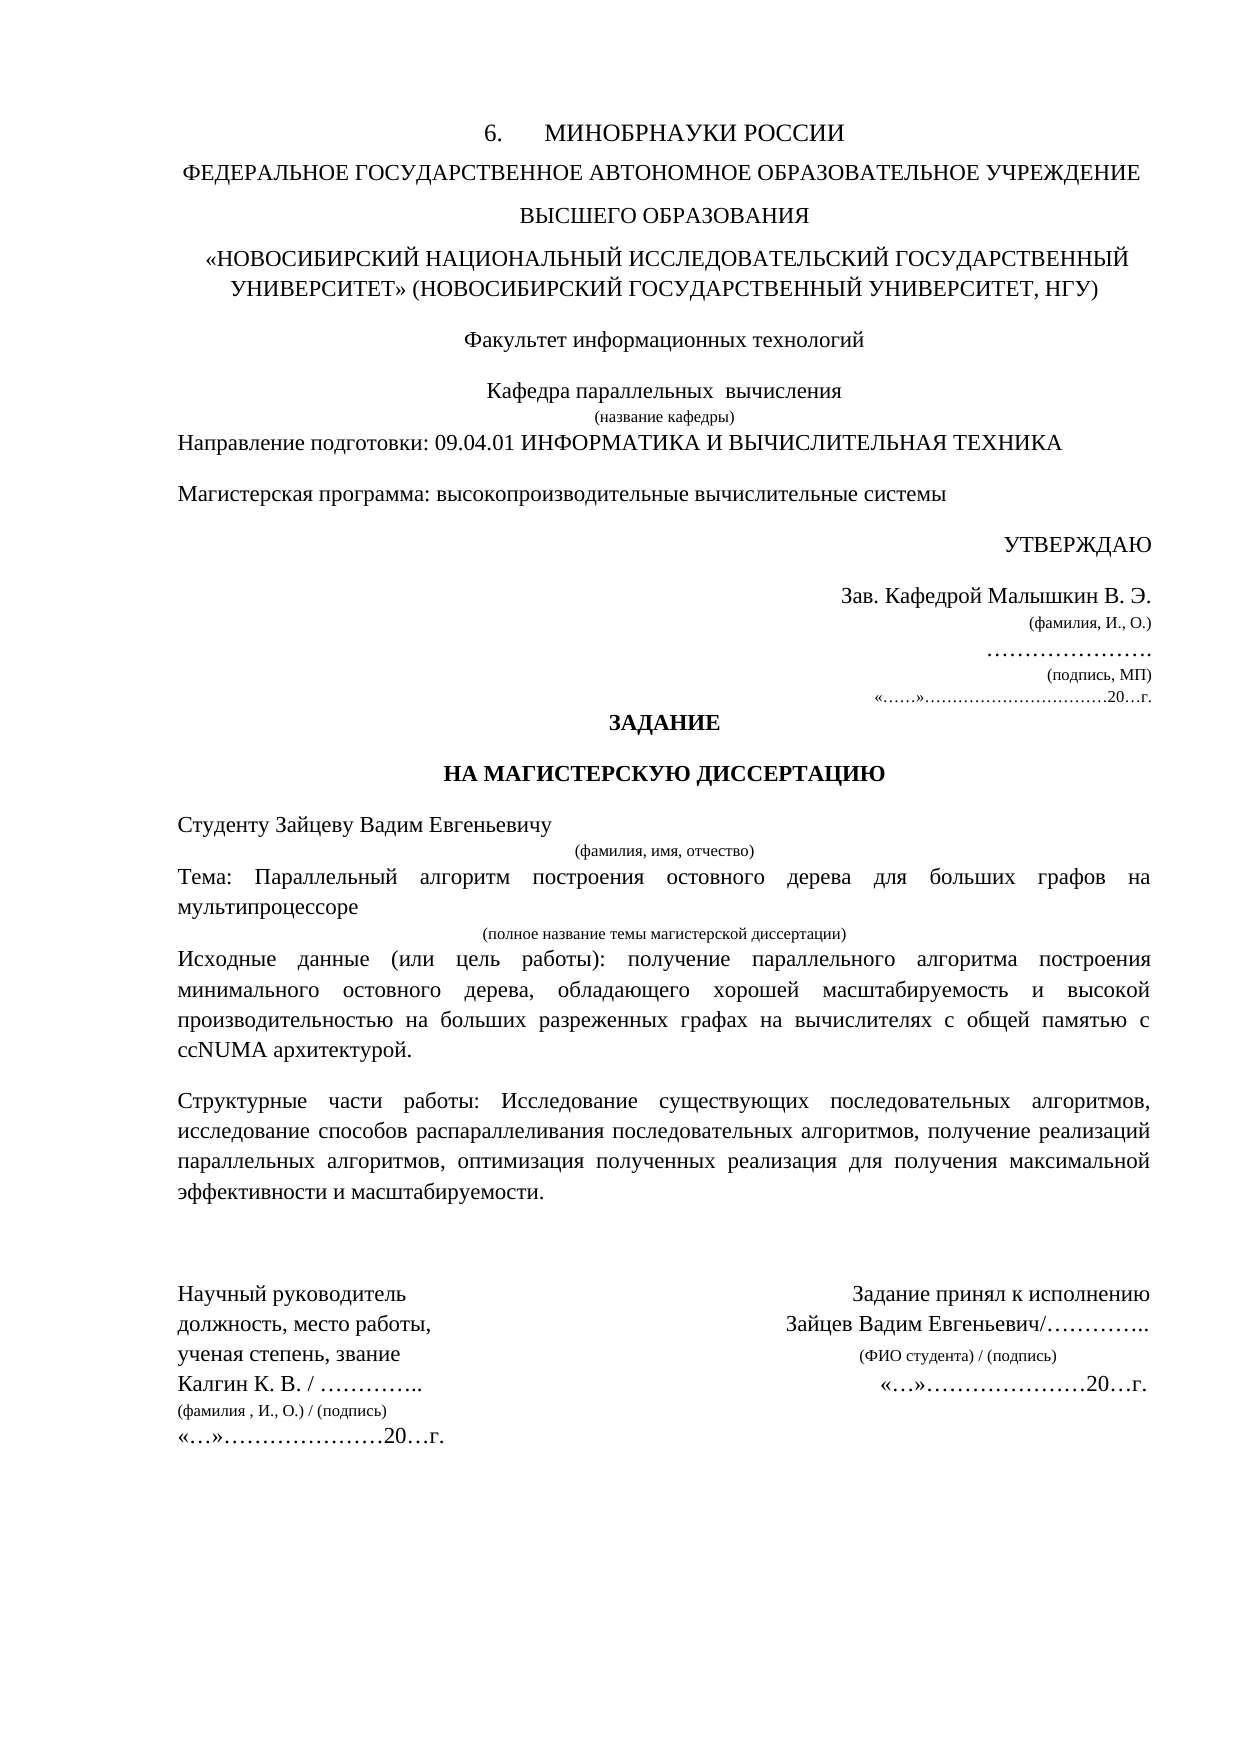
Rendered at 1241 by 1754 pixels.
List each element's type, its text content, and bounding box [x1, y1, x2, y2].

list Магистерская программа: высокопроизводительные вычислительные системы [177, 480, 1152, 507]
text (фамилия , И., О.) / (подпись) [177, 1401, 1152, 1420]
text Студенту Зайцеву Вадим Евгеньевичу [177, 811, 1152, 837]
text «Новосибирский НАЦИОНАЛЬНЫЙ ИССЛЕДОВАТЕЛЬСКИЙ государственный университет» (нОВОСИБИРСКИЙ ГОСУДАРСТВЕННЫЙ УНИВЕРСИТЕТ, НГУ) [177, 245, 1152, 301]
text должность, место работы, Зайцев Вадим Евгеньевич/………….. [177, 1310, 1152, 1336]
text УТВЕРЖДАЮ [177, 531, 1152, 558]
text ФЕДЕРАЛЬНОЕ Государственное автономНОЕ образовательное учреждение [177, 159, 1152, 186]
text «……»……………………………20…г. [177, 687, 1152, 706]
text Кафедра параллельных вычисления [177, 377, 1152, 403]
text Тема: Параллельный алгоритм построения остовного дерева для больших графов на мультипроцессоре [177, 863, 1152, 919]
text Зав. Кафедрой Малышкин В. Э. [177, 582, 1152, 609]
text ученая степень, звание (ФИО студента) / (подпись) [177, 1340, 1152, 1367]
text Структурные части работы: Исследование существующих последовательных алгоритмов, исследование способов распараллеливания последовательных алгоритмов, получение реализаций параллельных алгоритмов, оптимизация полученных реализация для получения максимальной эффективности и масштабируемости. [177, 1087, 1152, 1204]
text (подпись, МП) [177, 665, 1152, 684]
subtitle МИНОБРНАУКИ РОССИИ [177, 118, 1152, 147]
text (название кафедры) [177, 407, 1152, 426]
text (фамилия, И., О.) [177, 613, 1152, 632]
list Направление подготовки: 09.04.01 Информатика и вычислительная техника [177, 429, 1152, 456]
text …………………. [177, 634, 1152, 661]
text НА МАГИСТЕРСКУЮ ДИССЕРТАЦИЮ [177, 760, 1152, 786]
text Калгин К. В. / ………….. «…»…………………20…г. [177, 1370, 1152, 1397]
text «…»…………………20…г. [177, 1423, 1152, 1449]
text Научный руководитель Задание принял к исполнению [177, 1280, 1152, 1306]
text (фамилия, имя, отчество) [177, 841, 1152, 860]
text (полное название темы магистерской диссертации) [177, 923, 1152, 943]
text Исходные данные (или цель работы): получение параллельного алгоритма построения минимального остовного дерева, обладающего хорошей масштабируемость и высокой производительностью на больших разреженных графах на вычислителях с общей памятью с ccNUMA архитектурой. [177, 945, 1152, 1062]
text высшего образования [177, 202, 1152, 228]
text ЗАДАНИЕ [177, 709, 1152, 735]
text Факультет информационных технологий [177, 326, 1152, 352]
